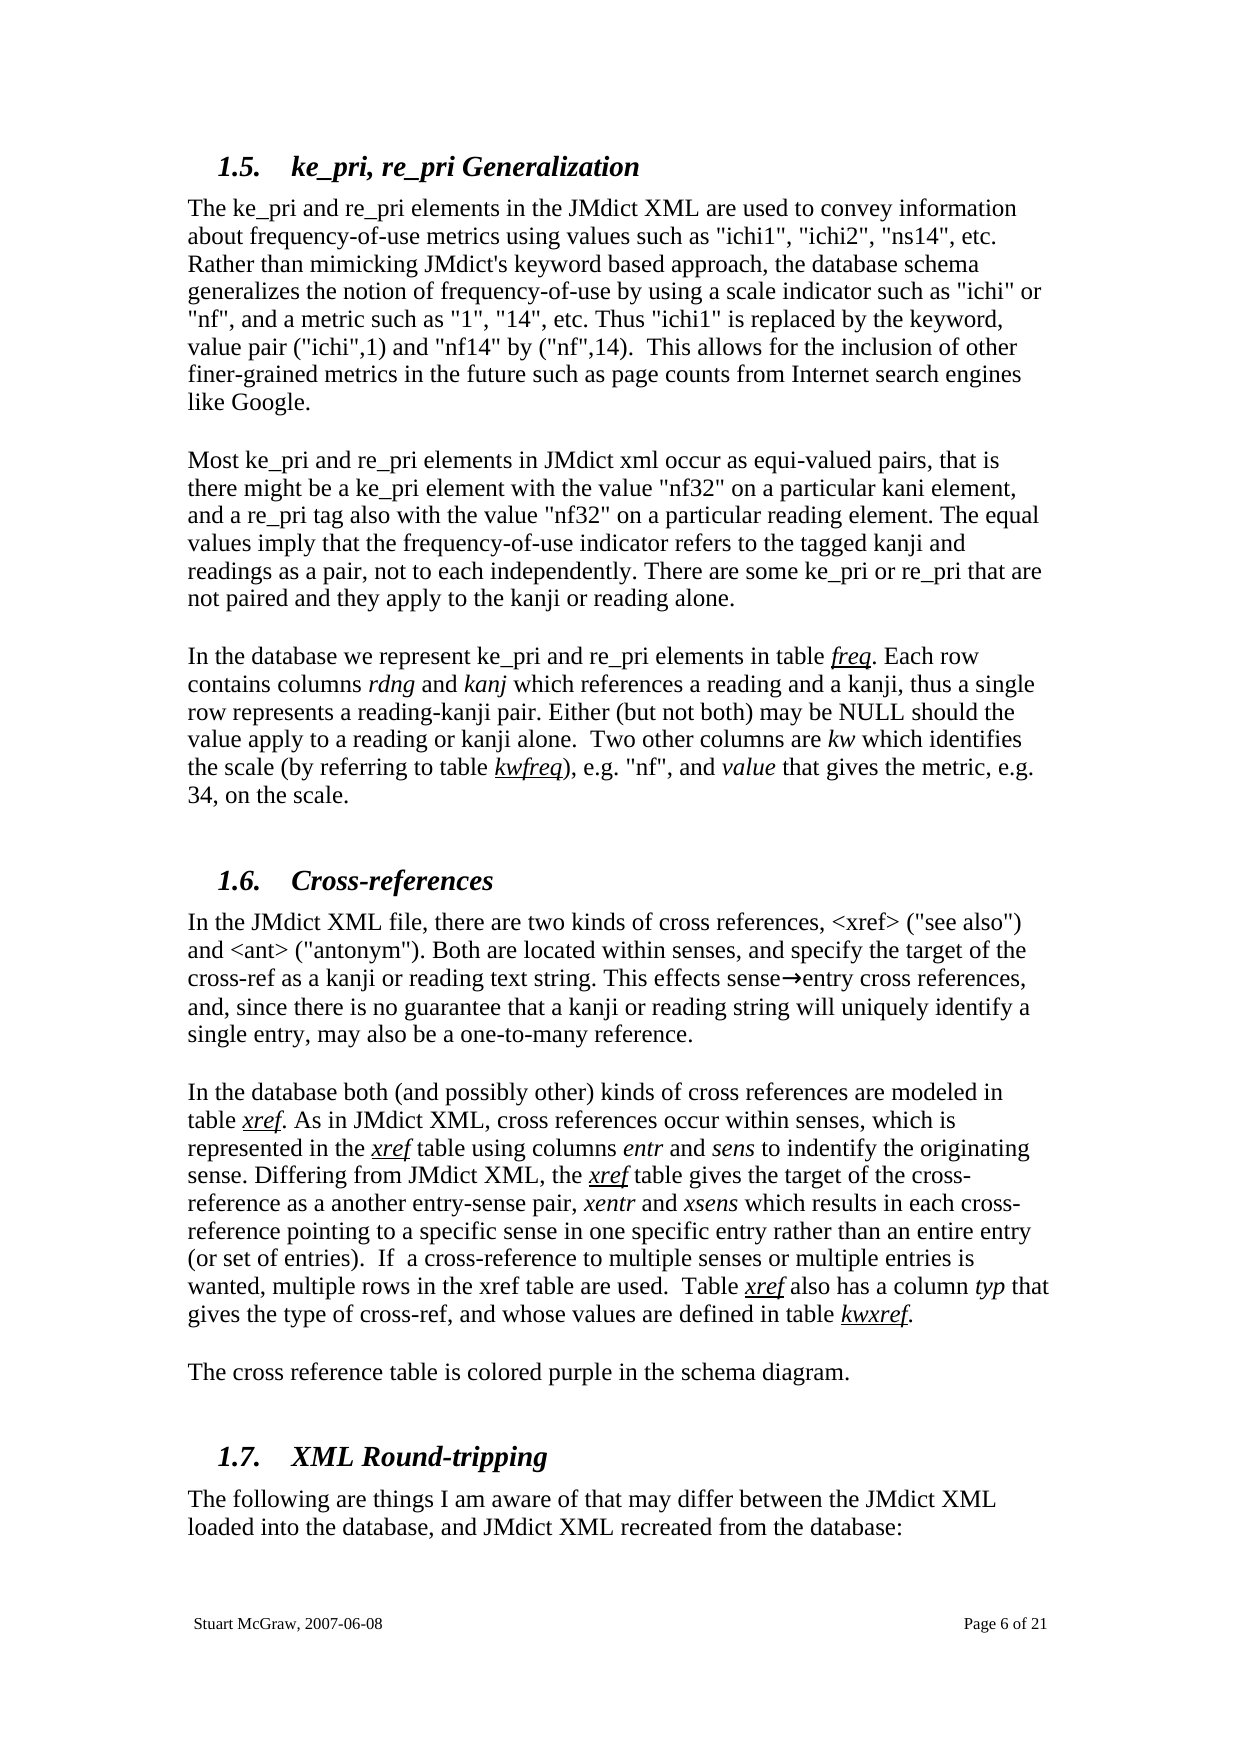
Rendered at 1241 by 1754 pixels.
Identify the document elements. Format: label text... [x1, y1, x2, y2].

text In the database we represent ke_pri and re_pri elements in table freq. Each row contains columns rdng and kanj which references a reading and a kanji, thus a single row represents a reading-kanji pair. Either (but not both) may be NULL should the value apply to a reading or kanji alone. Two other columns are kw which identifies the scale (by referring to table kwfreq), e.g. "nf", and value that gives the metric, e.g. 34, on the scale. [187, 642, 1053, 808]
subtitle ke_pri, re_pri Generalization [187, 150, 1053, 182]
subtitle XML Round-tripping [187, 1441, 1053, 1473]
subtitle Cross-references [187, 864, 1053, 896]
text The following are things I am aware of that may differ between the JMdict XML loaded into the database, and JMdict XML recreated from the database: [187, 1485, 1053, 1541]
text The cross reference table is colored purple in the schema diagram. [187, 1358, 1053, 1385]
text In the JMdict XML file, there are two kinds of cross references, <xref> ("see also") and <ant> ("antonym"). Both are located within senses, and specify the target of the cross-ref as a kanji or reading text string. This effects sense→entry cross references, and, since there is no guarantee that a kanji or reading string will uniquely identify a single entry, may also be a one-to-many reference. [187, 908, 1053, 1048]
text In the database both (and possibly other) kinds of cross references are modeled in table xref. As in JMdict XML, cross references occur within senses, which is represented in the xref table using columns entr and sens to indentify the originating sense. Differing from JMdict XML, the xref table gives the target of the cross-reference as a another entry-sense pair, xentr and xsens which results in each cross-reference pointing to a specific sense in one specific entry rather than an entire entry (or set of entries). If a cross-reference to multiple senses or multiple entries is wanted, multiple rows in the xref table are used. Table xref also has a column typ that gives the type of cross-ref, and whose values are defined in table kwxref. [187, 1078, 1053, 1328]
text The ke_pri and re_pri elements in the JMdict XML are used to convey information about frequency-of-use metrics using values such as "ichi1", "ichi2", "ns14", etc. Rather than mimicking JMdict's keyword based approach, the database schema generalizes the notion of frequency-of-use by using a scale indicator such as "ichi" or "nf", and a metric such as "1", "14", etc. Thus "ichi1" is replaced by the keyword, value pair ("ichi",1) and "nf14" by ("nf",14). This allows for the inclusion of other finer-grained metrics in the future such as page counts from Internet search engines like Google. [187, 194, 1053, 416]
text Most ke_pri and re_pri elements in JMdict xml occur as equi-valued pairs, that is there might be a ke_pri element with the value "nf32" on a particular kani element, and a re_pri tag also with the value "nf32" on a particular reading element. The equal values imply that the frequency-of-use indicator refers to the tagged kanji and readings as a pair, not to each independently. There are some ke_pri or re_pri that are not paired and they apply to the kanji or reading alone. [187, 446, 1053, 612]
